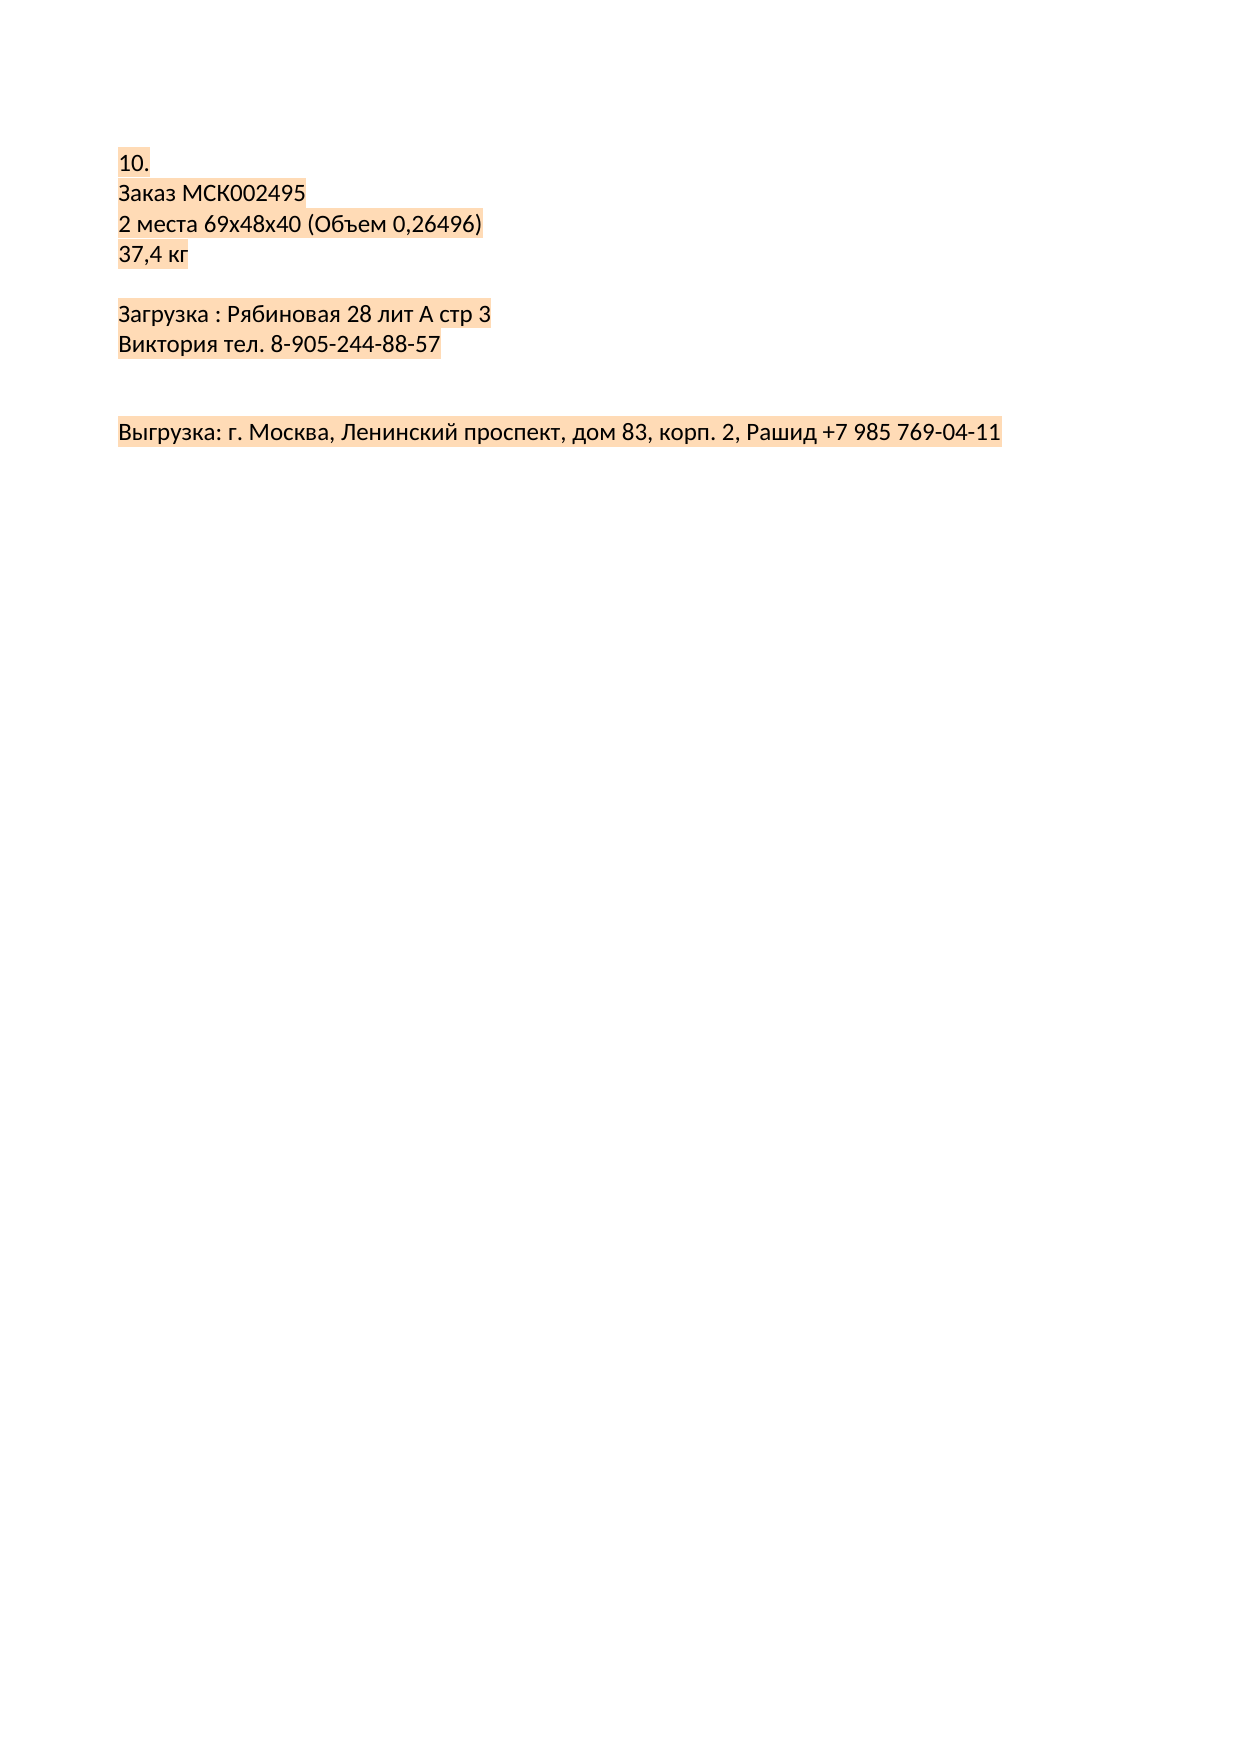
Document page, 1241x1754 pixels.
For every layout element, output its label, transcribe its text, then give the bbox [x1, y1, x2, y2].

text Виктория тел. 8-905-244-88-57 [118, 328, 1122, 359]
text 10. [118, 147, 1122, 177]
text 2 места 69x48x40 (Объем 0,26496) [118, 208, 1122, 238]
text Заказ МСК002495 [118, 177, 1122, 208]
text Выгрузка: г. Москва, Ленинский проспект, дом 83, корп. 2, Рашид +7 985 769-04-11 [118, 416, 1122, 447]
text 37,4 кг [118, 238, 1122, 269]
text Загрузка : Рябиновая 28 лит А стр 3 [118, 298, 1122, 328]
